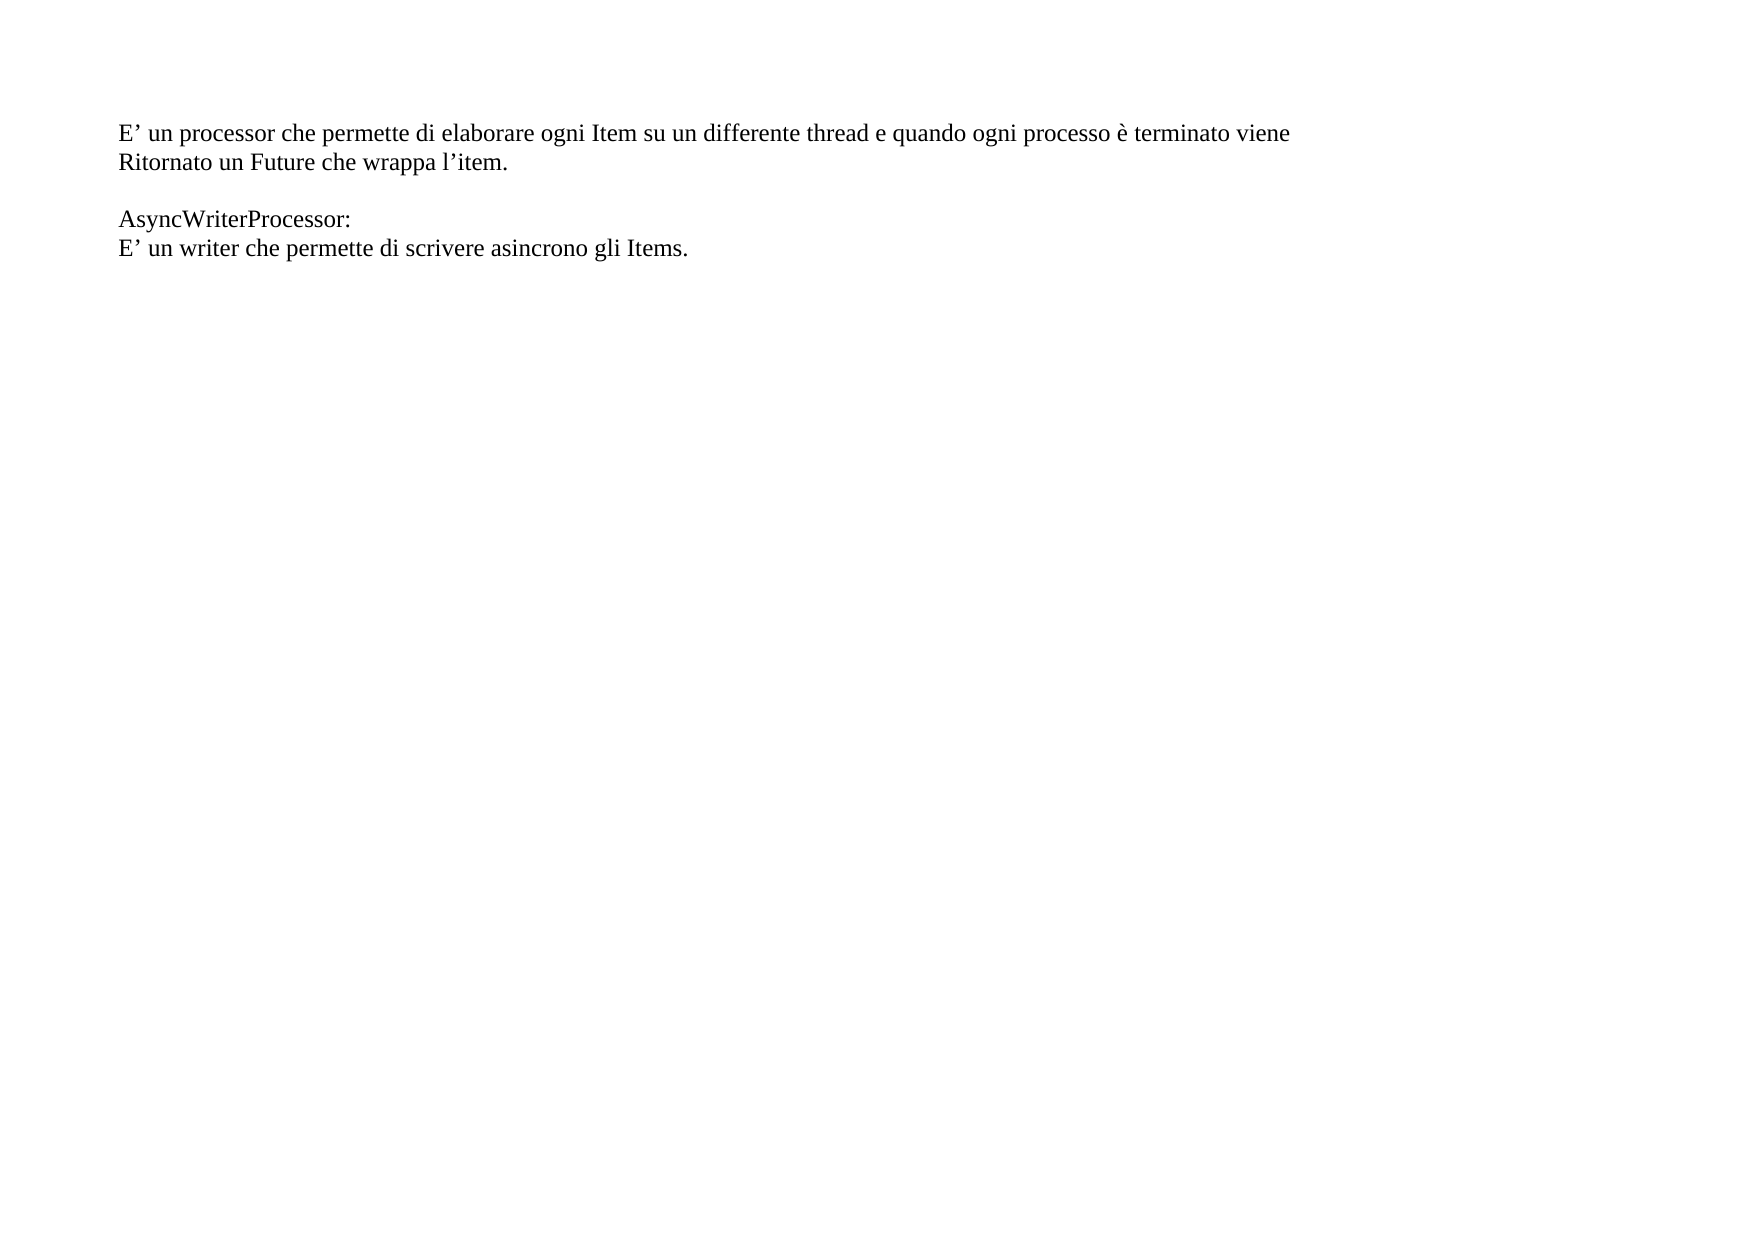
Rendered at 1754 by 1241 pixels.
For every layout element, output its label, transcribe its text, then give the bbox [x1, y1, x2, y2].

text Ritornato un Future che wrappa l’item. [118, 147, 1636, 176]
text E’ un processor che permette di elaborare ogni Item su un differente thread e quando ogni processo è terminato viene [118, 118, 1636, 147]
text E’ un writer che permette di scrivere asincrono gli Items. [118, 233, 1636, 262]
text AsyncWriterProcessor: [118, 204, 1636, 233]
